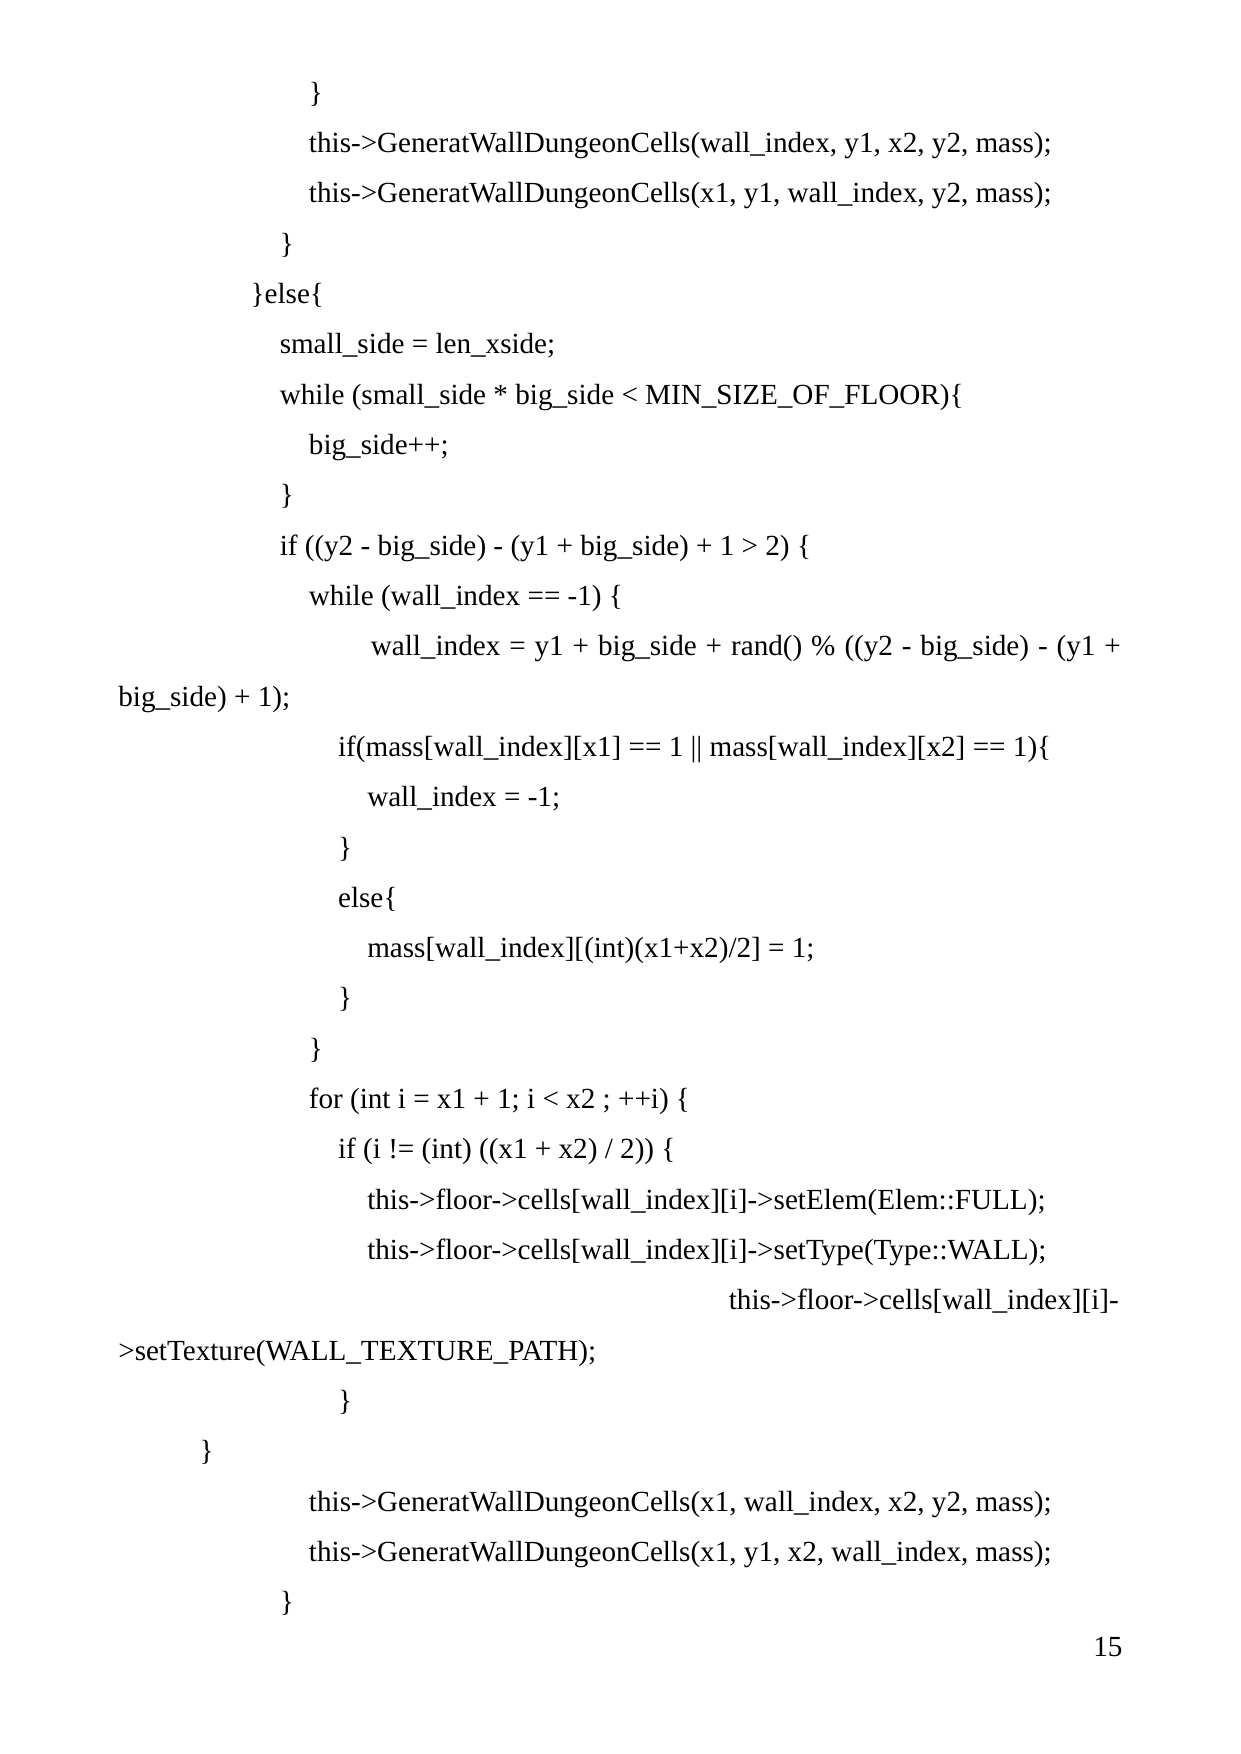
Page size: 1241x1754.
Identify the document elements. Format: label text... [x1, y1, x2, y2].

text if(mass[wall_index][x1] == 1 || mass[wall_index][x2] == 1){ [118, 729, 1122, 763]
text } [118, 1031, 1122, 1064]
text mass[wall_index][(int)(x1+x2)/2] = 1; [118, 930, 1122, 964]
text }else{ [118, 276, 1122, 310]
text this->GeneratWallDungeonCells(x1, y1, x2, wall_index, mass); [118, 1534, 1122, 1568]
text this->floor->cells[wall_index][i]->setTexture(WALL_TEXTURE_PATH); [118, 1282, 1122, 1366]
text this->floor->cells[wall_index][i]->setType(Type::WALL); [118, 1232, 1122, 1266]
text this->GeneratWallDungeonCells(wall_index, y1, x2, y2, mass); [118, 125, 1122, 159]
text this->GeneratWallDungeonCells(x1, wall_index, x2, y2, mass); [118, 1484, 1122, 1517]
text while (small_side * big_side < MIN_SIZE_OF_FLOOR){ [118, 377, 1122, 410]
text if (i != (int) ((x1 + x2) / 2)) { [118, 1132, 1122, 1165]
text } [118, 1383, 1122, 1417]
text wall_index = y1 + big_side + rand() % ((y2 - big_side) - (y1 + big_side) + 1); [118, 628, 1122, 712]
text else{ [118, 880, 1122, 913]
text } [118, 226, 1122, 259]
text small_side = len_xside; [118, 327, 1122, 360]
text while (wall_index == -1) { [118, 578, 1122, 612]
text big_side++; [118, 427, 1122, 461]
text this->floor->cells[wall_index][i]->setElem(Elem::FULL); [118, 1182, 1122, 1215]
text } [118, 1433, 1122, 1467]
text } [118, 1584, 1122, 1618]
text } [118, 477, 1122, 511]
text if ((y2 - big_side) - (y1 + big_side) + 1 > 2) { [118, 528, 1122, 561]
text } [118, 830, 1122, 863]
text for (int i = x1 + 1; i < x2 ; ++i) { [118, 1081, 1122, 1115]
text wall_index = -1; [118, 779, 1122, 813]
text } [118, 75, 1122, 108]
text this->GeneratWallDungeonCells(x1, y1, wall_index, y2, mass); [118, 176, 1122, 209]
text } [118, 981, 1122, 1014]
